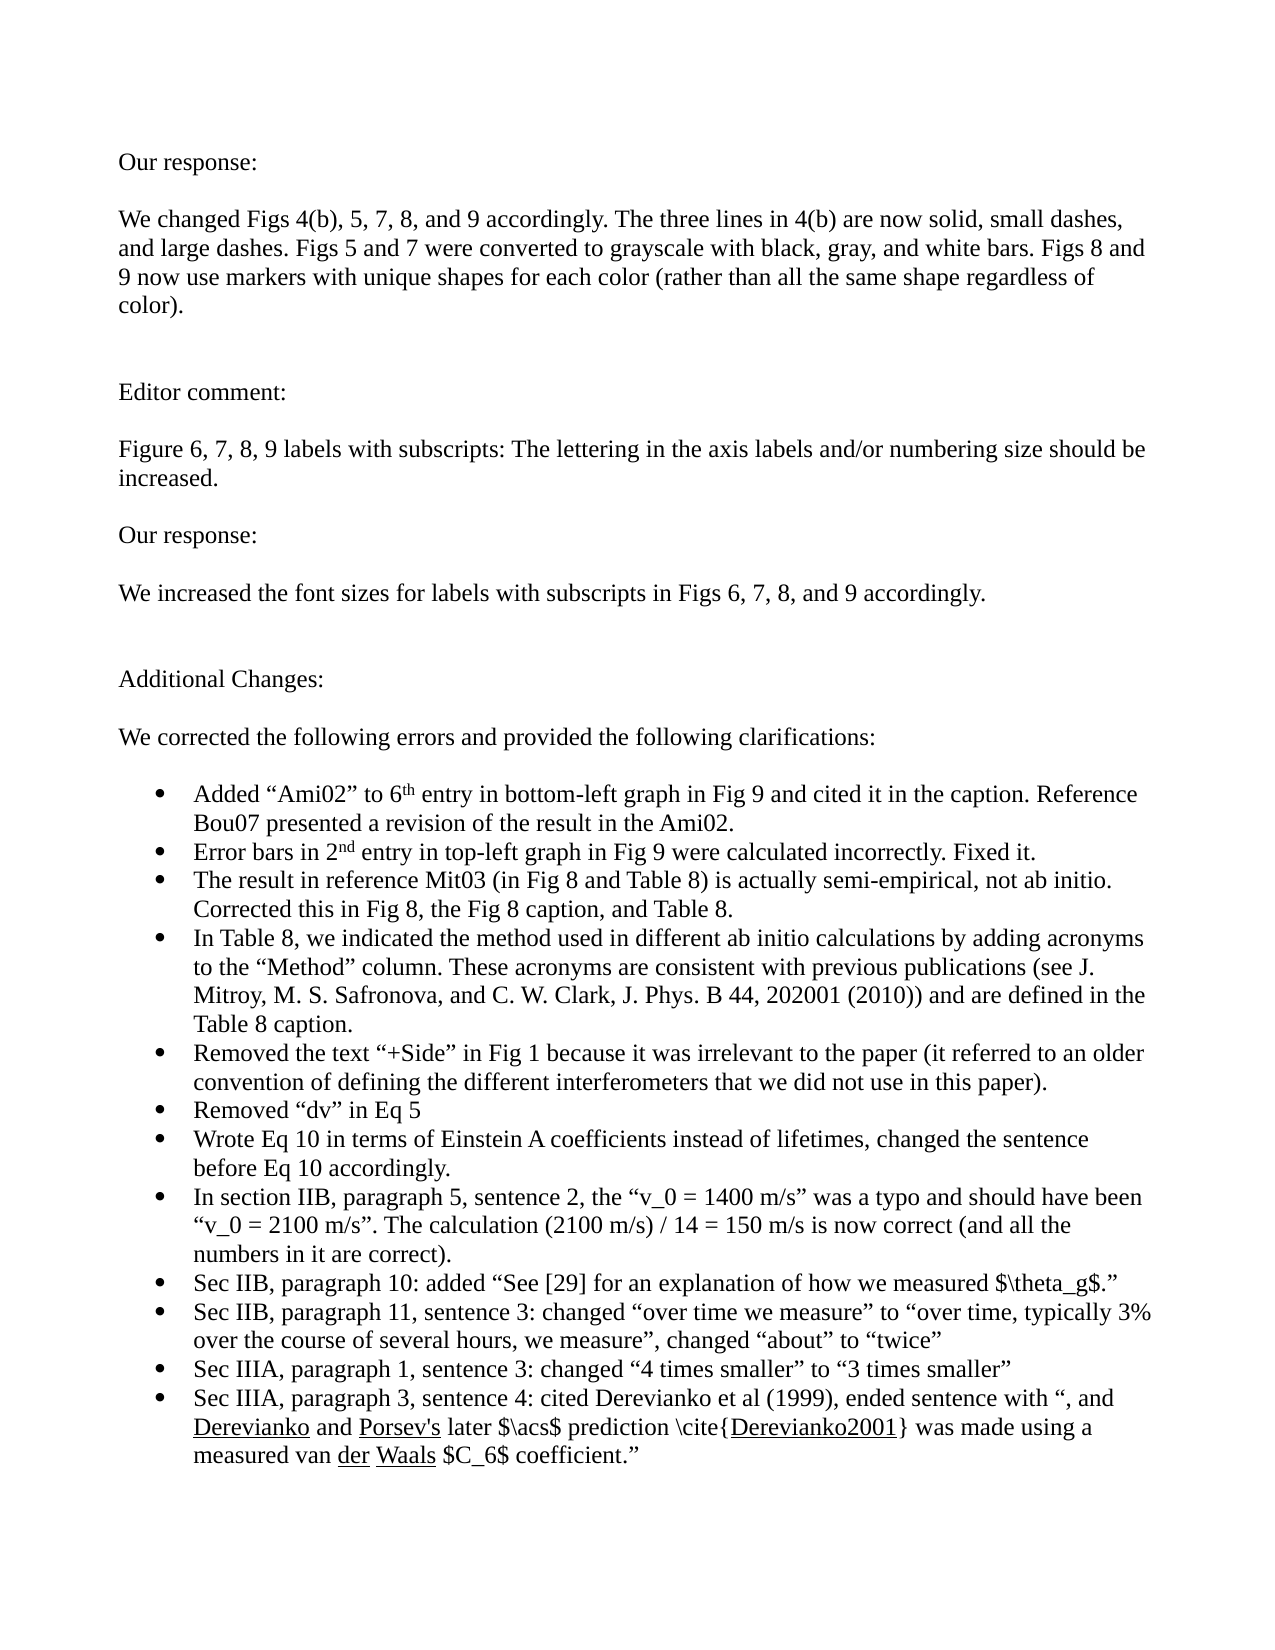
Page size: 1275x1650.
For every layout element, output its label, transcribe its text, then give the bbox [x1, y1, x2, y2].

list Removed “dv” in Eq 5 [156, 1096, 1157, 1124]
list Removed the text “+Side” in Fig 1 because it was irrelevant to the paper (it referred to an older convention of defining the different interferometers that we did not use in this paper). [156, 1038, 1157, 1096]
list Added “Ami02” to 6th entry in bottom-left graph in Fig 9 and cited it in the caption. Reference Bou07 presented a revision of the result in the Ami02. [156, 779, 1157, 837]
list Wrote Eq 10 in terms of Einstein A coefficients instead of lifetimes, changed the sentence before Eq 10 accordingly. [156, 1124, 1157, 1182]
list Sec IIB, paragraph 11, sentence 3: changed “over time we measure” to “over time, typically 3% over the course of several hours, we measure”, changed “about” to “twice” [156, 1297, 1157, 1354]
text Our response: [118, 521, 1157, 549]
list Sec IIIA, paragraph 3, sentence 4: cited Derevianko et al (1999), ended sentence with “, and Derevianko and Porsev's later $\acs$ prediction \cite{Derevianko2001} was made using a measured van der Waals $C_6$ coefficient.” [156, 1383, 1157, 1469]
list Error bars in 2nd entry in top-left graph in Fig 9 were calculated incorrectly. Fixed it. [156, 837, 1157, 866]
list In Table 8, we indicated the method used in different ab initio calculations by adding acronyms to the “Method” column. These acronyms are consistent with previous publications (see J. Mitroy, M. S. Safronova, and C. W. Clark, J. Phys. B 44, 202001 (2010)) and are defined in the Table 8 caption. [156, 923, 1157, 1038]
text We changed Figs 4(b), 5, 7, 8, and 9 accordingly. The three lines in 4(b) are now solid, small dashes, and large dashes. Figs 5 and 7 were converted to grayscale with black, gray, and white bars. Figs 8 and 9 now use markers with unique shapes for each color (rather than all the same shape regardless of color). [118, 204, 1157, 319]
list In section IIB, paragraph 5, sentence 2, the “v_0 = 1400 m/s” was a typo and should have been “v_0 = 2100 m/s”. The calculation (2100 m/s) / 14 = 150 m/s is now correct (and all the numbers in it are correct). [156, 1182, 1157, 1268]
text Additional Changes: [118, 664, 1157, 693]
text We corrected the following errors and provided the following clarifications: [118, 722, 1157, 751]
text Editor comment: [118, 377, 1157, 406]
list Sec IIB, paragraph 10: added “See [29] for an explanation of how we measured $\theta_g$.” [156, 1268, 1157, 1297]
text Figure 6, 7, 8, 9 labels with subscripts: The lettering in the axis labels and/or numbering size should be increased. [118, 434, 1157, 521]
list Sec IIIA, paragraph 1, sentence 3: changed “4 times smaller” to “3 times smaller” [156, 1354, 1157, 1383]
text Our response: [118, 147, 1157, 176]
text We increased the font sizes for labels with subscripts in Figs 6, 7, 8, and 9 accordingly. [118, 578, 1157, 607]
list The result in reference Mit03 (in Fig 8 and Table 8) is actually semi-empirical, not ab initio. Corrected this in Fig 8, the Fig 8 caption, and Table 8. [156, 866, 1157, 923]
